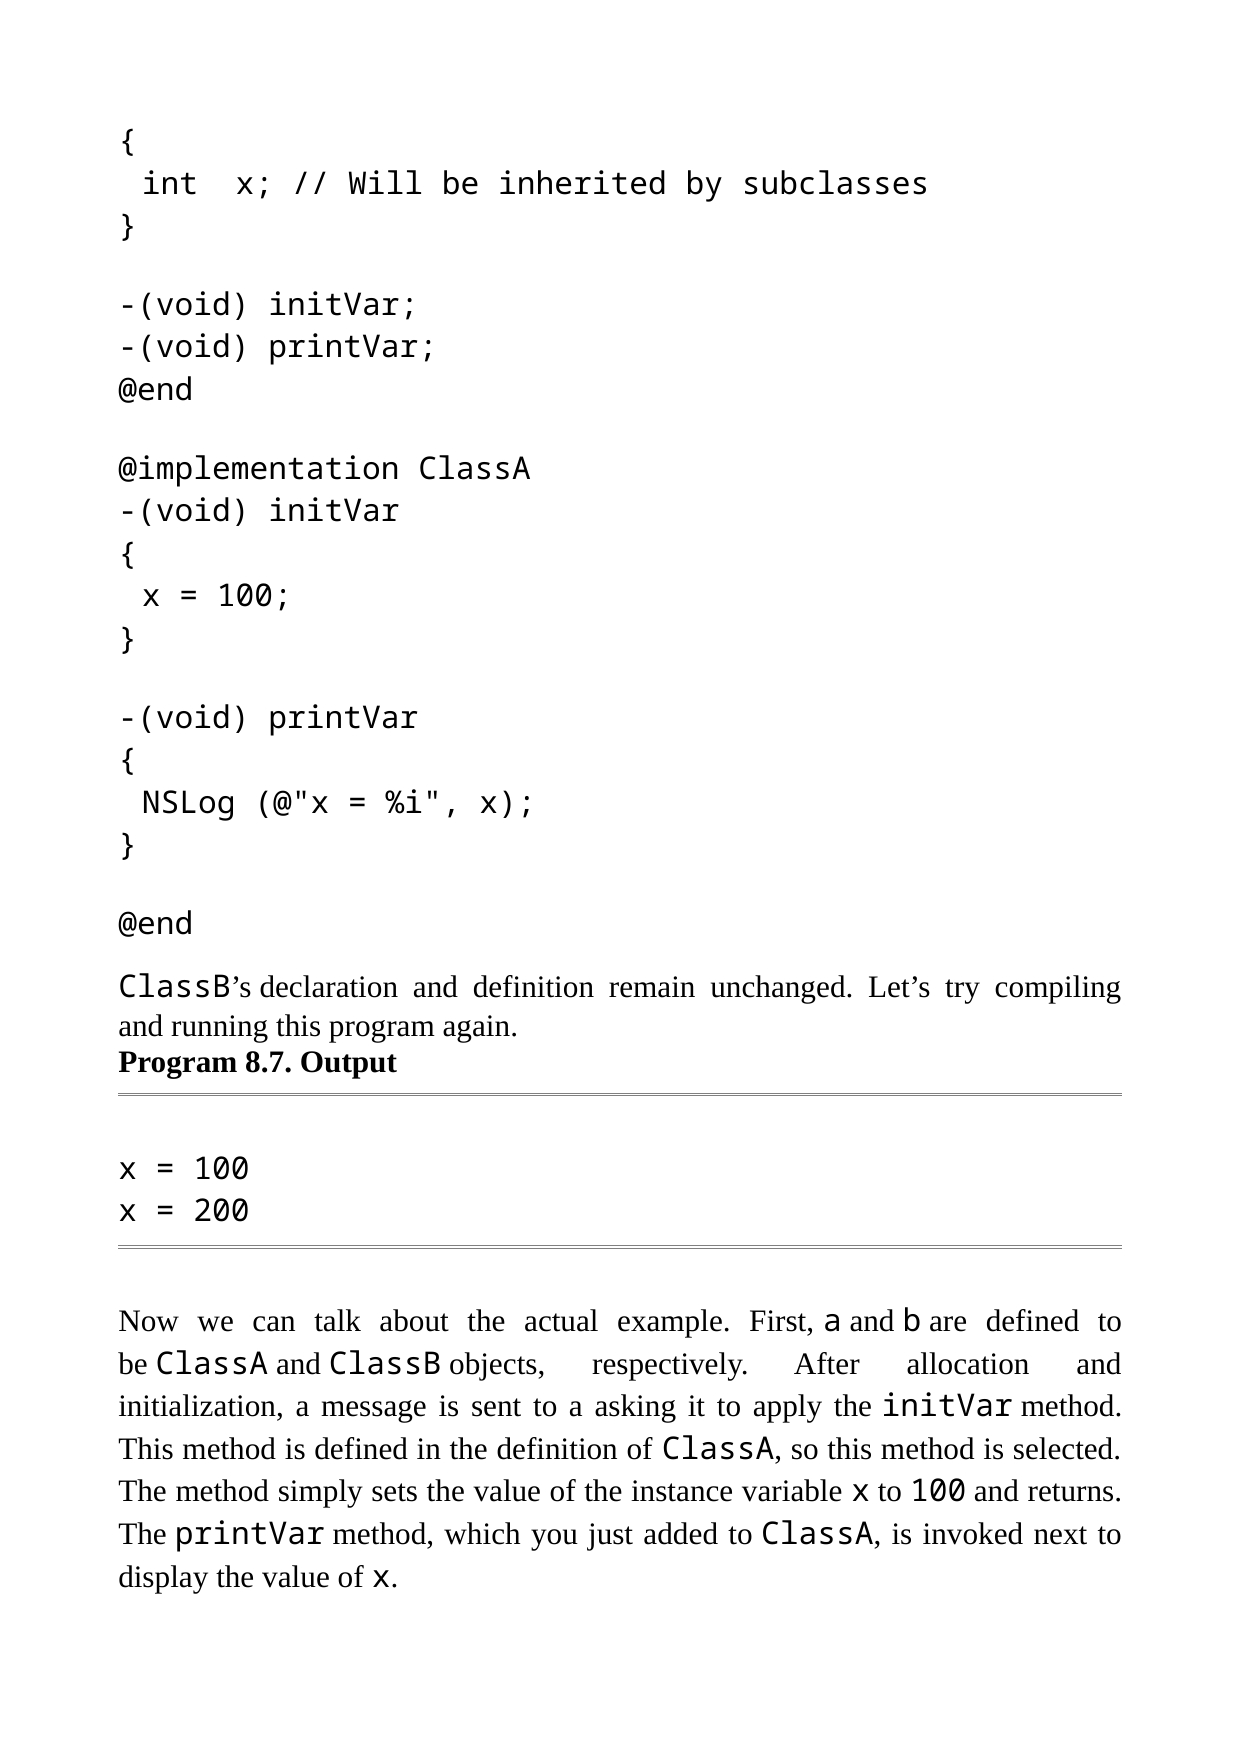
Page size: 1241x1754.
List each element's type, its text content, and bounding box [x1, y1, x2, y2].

text x = 100 x = 200 [118, 1146, 1122, 1231]
text { int x; // Will be inherited by subclasses } -(void) initVar; -(void) printVar; @end @implementation ClassA -(void) initVar { x = 100; } -(void) printVar { NSLog (@"x = %i", x); } @end [118, 118, 1122, 943]
text Now we can talk about the actual example. First, a and b are defined to be ClassA and ClassB objects, respectively. After allocation and initialization, a message is sent to a asking it to apply the initVar method. This method is defined in the definition of ClassA, so this method is selected. The method simply sets the value of the instance variable x to 100 and returns. The printVar method, which you just added to ClassA, is invoked next to display the value of x. [118, 1298, 1122, 1596]
text Program 8.7. Output [118, 1043, 1122, 1079]
text ClassB’s declaration and definition remain unchanged. Let’s try compiling and running this program again. [118, 964, 1122, 1043]
